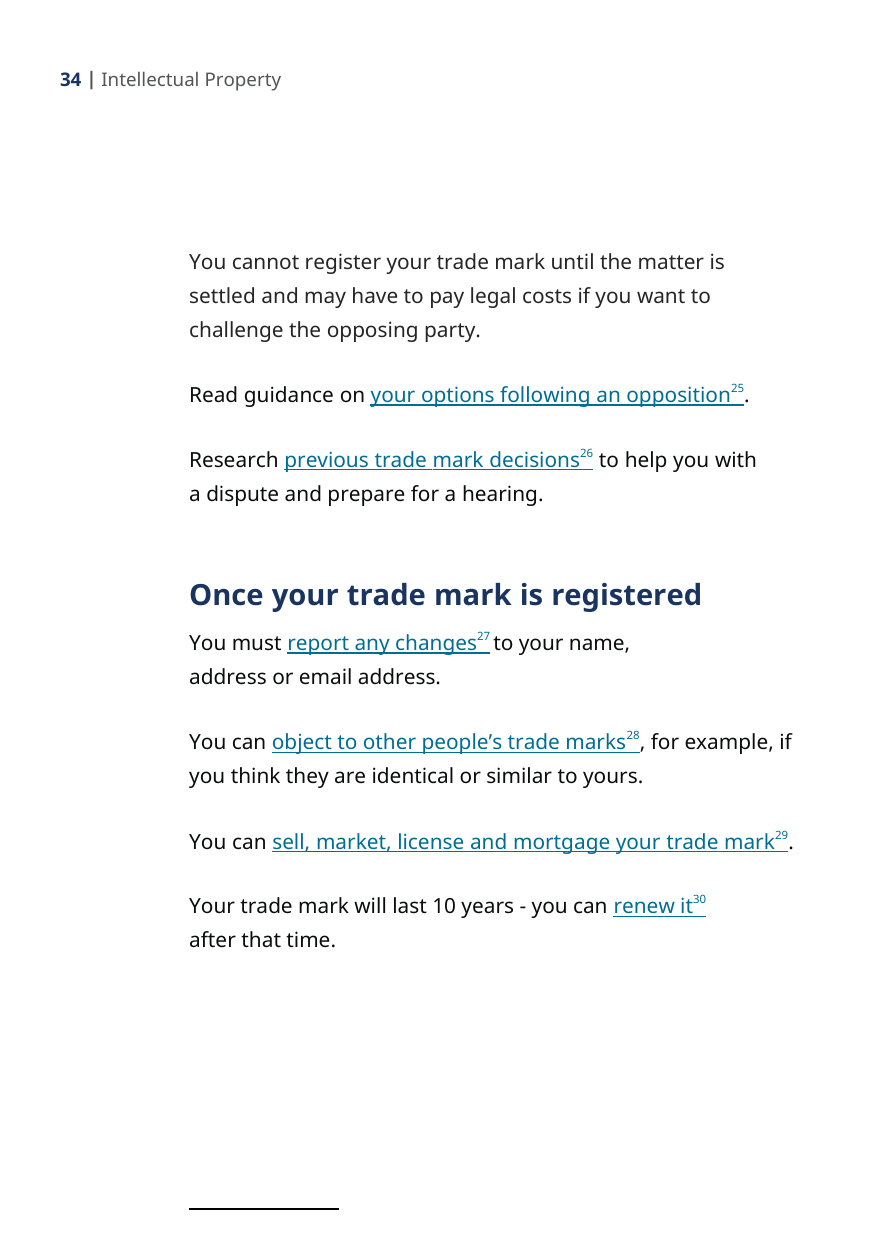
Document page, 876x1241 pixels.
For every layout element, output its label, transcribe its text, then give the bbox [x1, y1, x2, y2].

text You cannot register your trade mark until the matter is settled and may have to pay legal costs if you want to challenge the opposing party. [189, 247, 770, 343]
text Read guidance on your options following an opposition25. [189, 380, 829, 409]
picture [587, 449, 592, 457]
text Your trade mark will last 10 years - you can renew it30 after that time. [189, 891, 736, 954]
text Research previous trade mark decisions26 to help you with a dispute and prepare for a hearing. [189, 445, 770, 507]
picture [738, 384, 743, 392]
text You can object to other people’s trade marks28, for example, if you think they are identical or similar to yours. [189, 727, 829, 790]
subtitle Once your trade mark is registered [189, 574, 829, 613]
picture [782, 831, 787, 839]
picture [478, 632, 489, 640]
text You can sell, market, license and mortgage your trade mark29. [189, 827, 829, 855]
picture [694, 895, 699, 903]
text You must report any changes27 to your name, address or email address. [189, 628, 700, 691]
picture [634, 731, 639, 739]
picture [700, 895, 705, 903]
